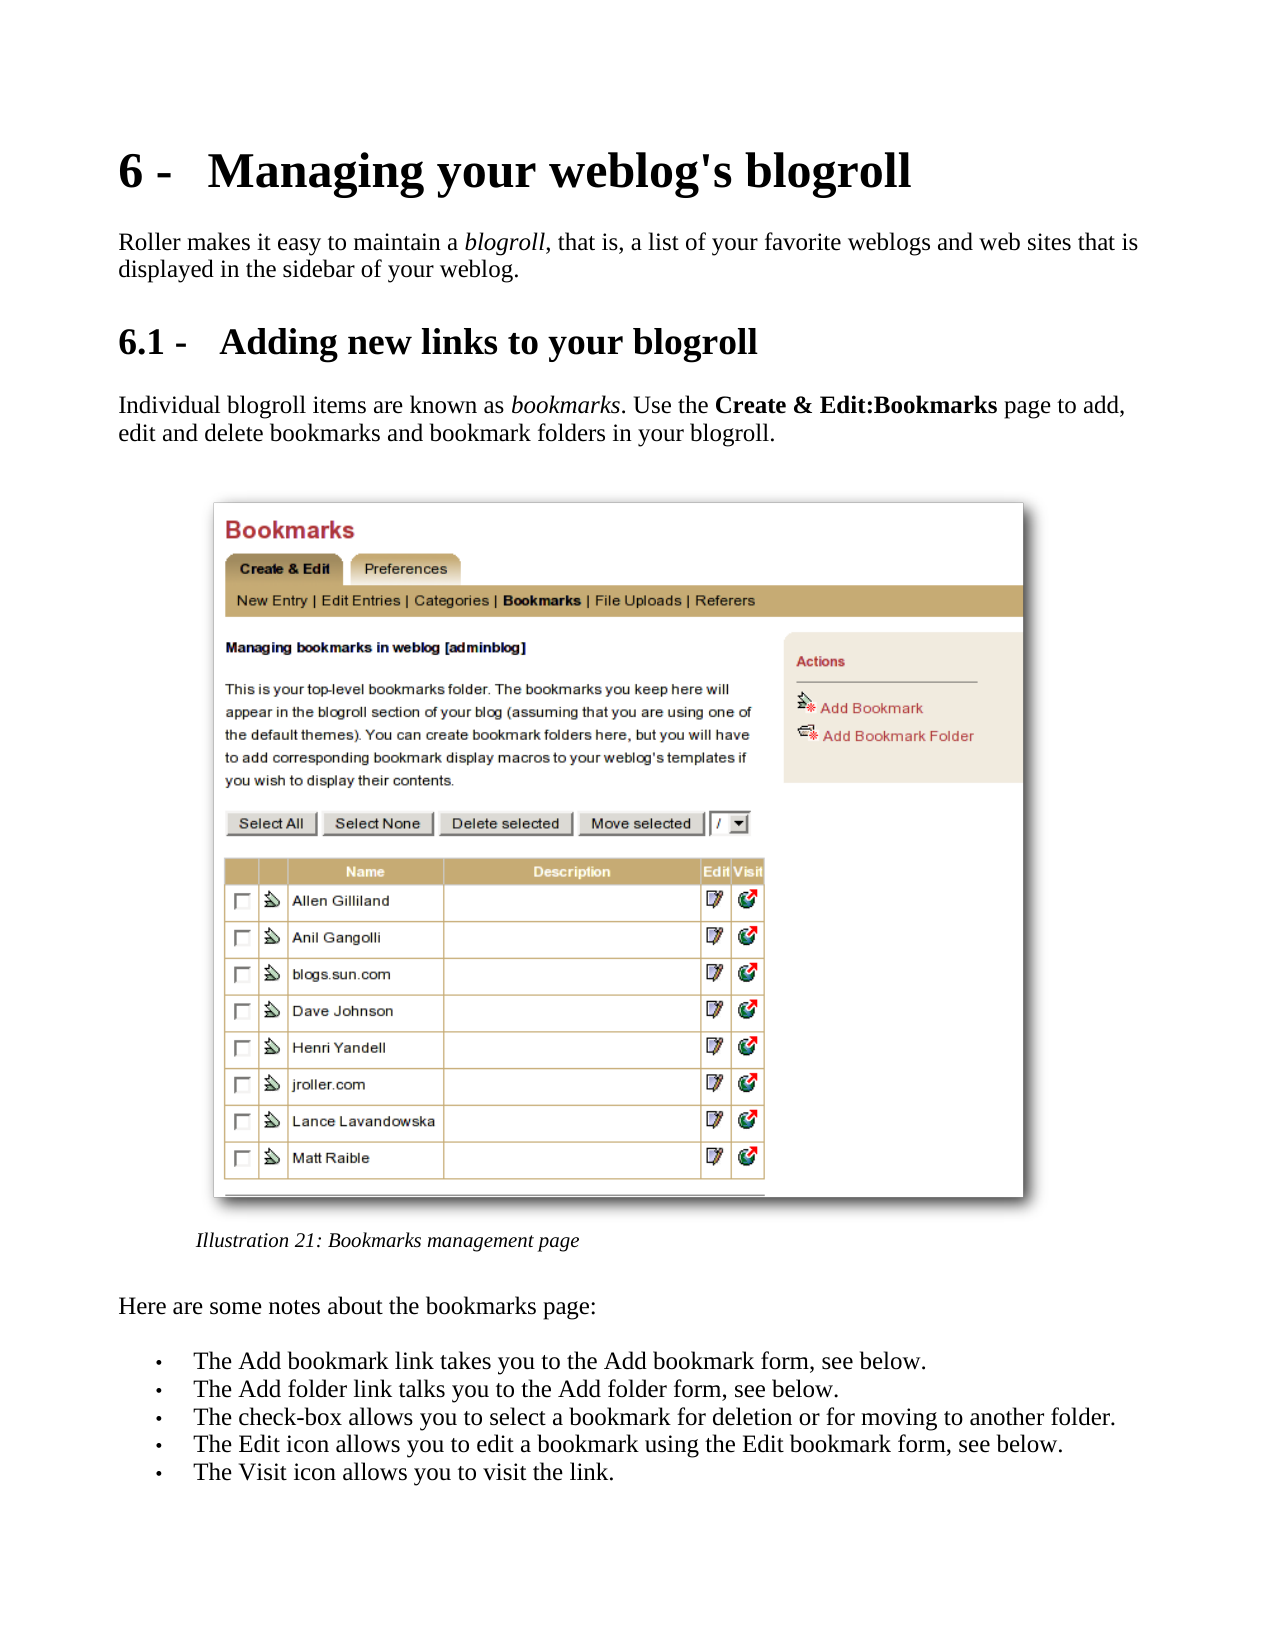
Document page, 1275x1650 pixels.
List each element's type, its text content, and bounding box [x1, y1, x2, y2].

list The Add folder link talks you to the Add folder form, see below. [156, 1375, 1157, 1403]
text Illustration 21: Bookmarks management page [196, 1229, 1054, 1252]
subtitle Adding new links to your blogroll [118, 321, 1157, 362]
list The Edit icon allows you to edit a bookmark using the Edit bookmark form, see below. [156, 1431, 1157, 1458]
text Individual blogroll items are known as bookmarks. Use the Create & Edit:Bookmarks page to add, edit and delete bookmarks and bookmark folders in your blogroll. [118, 392, 1157, 447]
text Roller makes it easy to maintain a blogroll, that is, a list of your favorite weblogs and web sites that is displayed in the sidebar of your weblog. [118, 228, 1157, 283]
subtitle Managing your weblog's blogroll [118, 143, 1157, 198]
list The Add bookmark link takes you to the Add bookmark form, see below. [156, 1347, 1157, 1375]
list The check-box allows you to select a bookmark for deletion or for moving to another folder. [156, 1403, 1157, 1431]
text Here are some notes about the bookmarks page: [118, 1292, 1157, 1320]
list The Visit icon allows you to visit the link. [156, 1458, 1157, 1486]
picture [195, 484, 1055, 1229]
